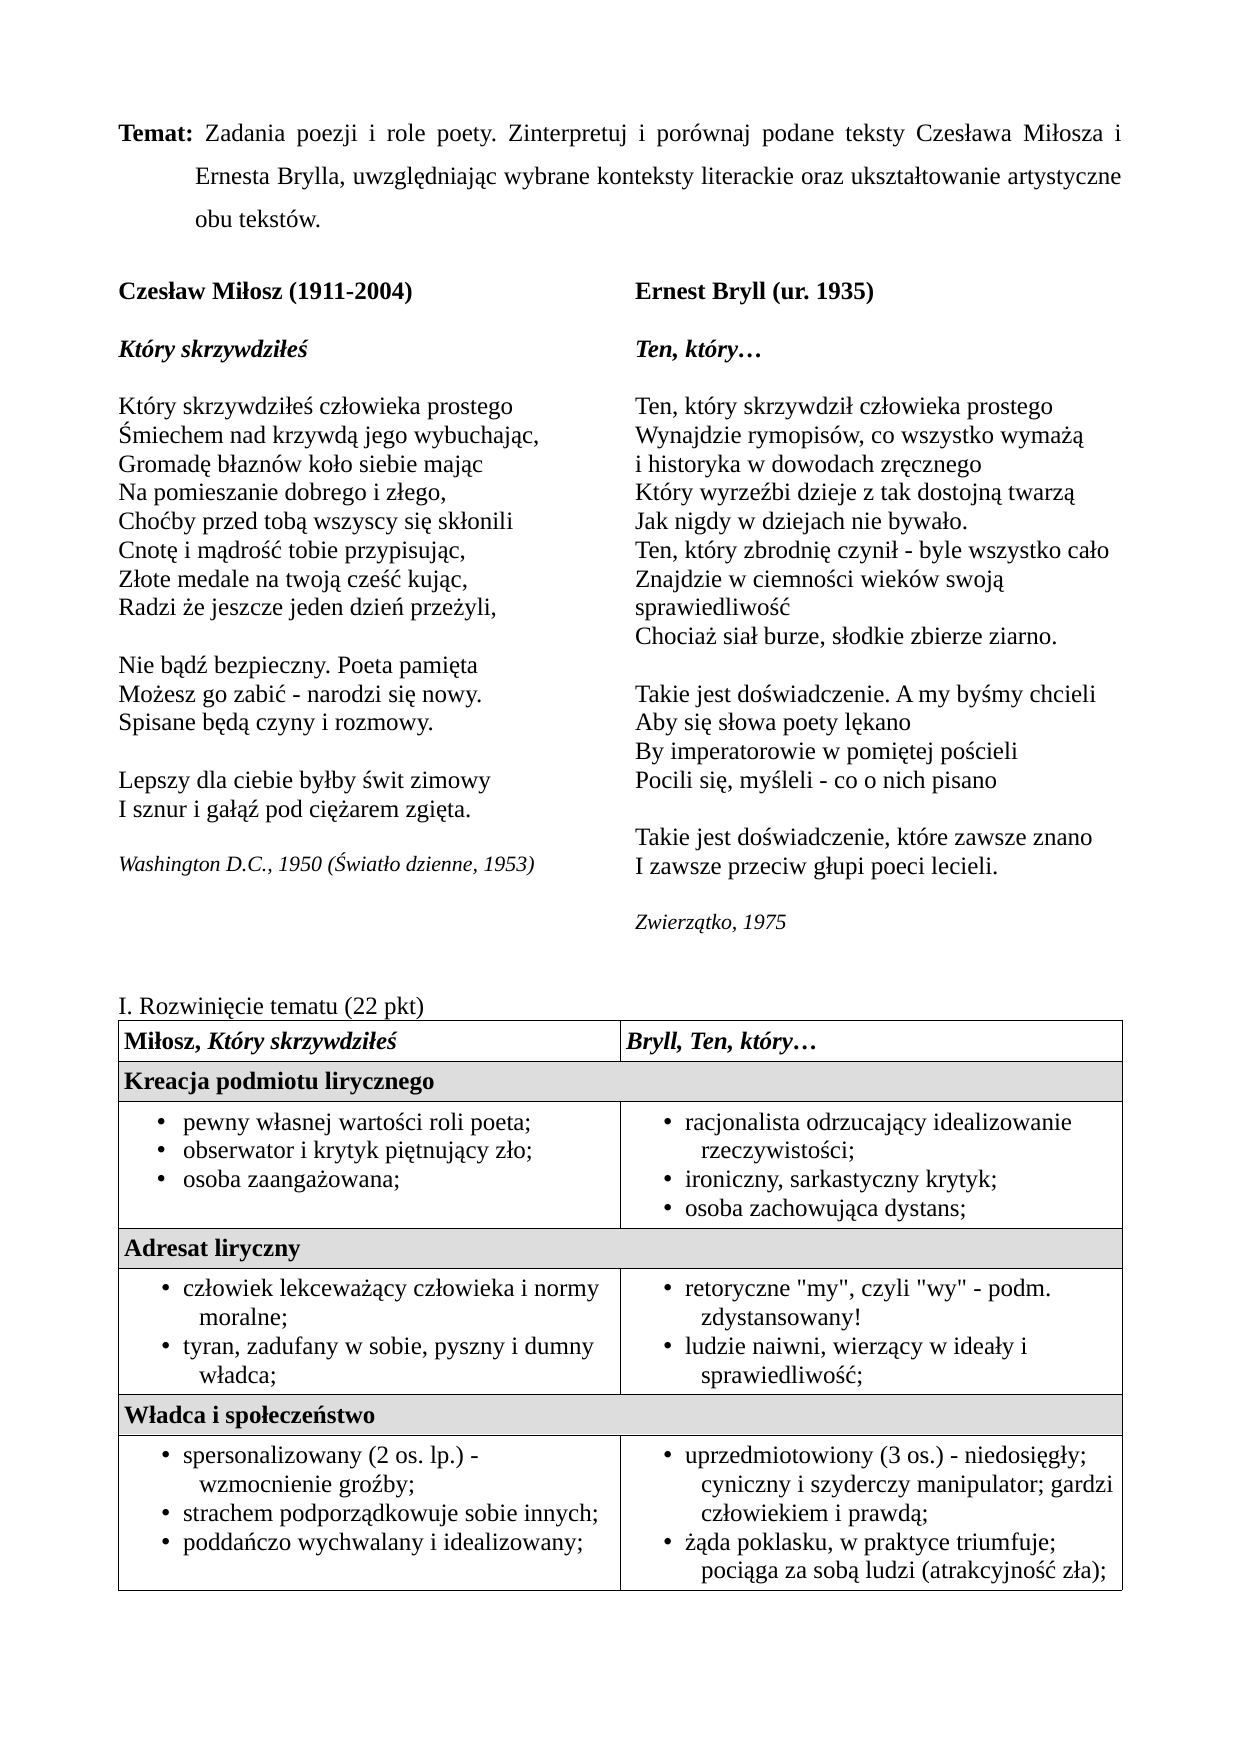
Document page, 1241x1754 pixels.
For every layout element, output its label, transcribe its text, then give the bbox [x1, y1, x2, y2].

text Śmiechem nad krzywdą jego wybuchając, [118, 420, 605, 449]
table_cell człowiek lekceważący człowieka i normy moralne; tyran, zadufany w sobie, pyszny i dumny władca; [119, 1269, 620, 1394]
text Znajdzie w ciemności wieków swoją sprawiedliwość [635, 564, 1122, 621]
text By imperatorowie w pomiętej pościeli [635, 736, 1122, 765]
text Wynajdzie rymopisów, co wszystko wymażą [635, 420, 1122, 449]
text Choćby przed tobą wszyscy się skłonili [118, 506, 605, 535]
text Lepszy dla ciebie byłby świt zimowy [118, 765, 605, 794]
table_cell Władca i społeczeństwo [119, 1395, 1122, 1434]
table_cell spersonalizowany (2 os. lp.) - wzmocnienie groźby; strachem podporządkowuje sobie innych; poddańczo wychwalany i idealizowany; [119, 1436, 620, 1590]
text Takie jest doświadczenie, które zawsze znano [635, 822, 1122, 851]
table_cell Kreacja podmiotu lirycznego [119, 1062, 1122, 1101]
text Gromadę błaznów koło siebie mając [118, 449, 605, 477]
text Który wyrzeźbi dzieje z tak dostojną twarzą [635, 477, 1122, 506]
text Ten, który skrzywdził człowieka prostego [635, 391, 1122, 420]
text Możesz go zabić - narodzi się nowy. [118, 679, 605, 707]
table_cell Adresat liryczny [119, 1229, 1122, 1268]
text Jak nigdy w dziejach nie bywało. [635, 506, 1122, 535]
text i historyka w dowodach zręcznego [635, 449, 1122, 477]
table_cell retoryczne "my", czyli "wy" - podm. zdystansowany! ludzie naiwni, wierzący w ideały i sprawiedliwość; [621, 1269, 1122, 1394]
text Chociaż siał burze, słodkie zbierze ziarno. [635, 621, 1122, 650]
text Na pomieszanie dobrego i złego, [118, 477, 605, 506]
text Który skrzywdziłeś [118, 334, 605, 362]
text Nie bądź bezpieczny. Poeta pamięta [118, 650, 605, 679]
table_cell racjonalista odrzucający idealizowanie rzeczywistości; ironiczny, sarkastyczny krytyk; osoba zachowująca dystans; [621, 1102, 1122, 1227]
table_cell uprzedmiotowiony (3 os.) - niedosięgły; cyniczny i szyderczy manipulator; gardzi człowiekiem i prawdą; żąda poklasku, w praktyce triumfuje; pociąga za sobą ludzi (atrakcyjność zła); [621, 1436, 1122, 1590]
text Cnotę i mądrość tobie przypisując, [118, 535, 605, 564]
text Aby się słowa poety lękano [635, 707, 1122, 736]
text I sznur i gałąź pod ciężarem zgięta. [118, 794, 605, 822]
text Ten, który… [635, 334, 1122, 362]
table_header Miłosz, Który skrzywdziłeś [119, 1021, 620, 1061]
text Ten, który zbrodnię czynił - byle wszystko cało [635, 535, 1122, 564]
text Takie jest doświadczenie. A my byśmy chcieli [635, 679, 1122, 707]
text Zwierzątko, 1975 [635, 909, 1122, 934]
text Który skrzywdziłeś człowieka prostego [118, 391, 605, 420]
text Czesław Miłosz (1911-2004) [118, 276, 605, 305]
text Washington D.C., 1950 (Światło dzienne, 1953) [118, 851, 605, 876]
text Pocili się, myśleli - co o nich pisano [635, 765, 1122, 794]
text Temat: Zadania poezji i role poety. Zinterpretuj i porównaj podane teksty Czesława Miłosza i Ernesta Brylla, uwzględniając wybrane konteksty literackie oraz ukształtowanie artystyczne obu tekstów. [118, 118, 1122, 233]
text Radzi że jeszcze jeden dzień przeżyli, [118, 592, 605, 621]
text Spisane będą czyny i rozmowy. [118, 707, 605, 736]
text Złote medale na twoją cześć kując, [118, 564, 605, 592]
text Ernest Bryll (ur. 1935) [635, 276, 1122, 305]
text I zawsze przeciw głupi poeci lecieli. [635, 851, 1122, 880]
table_header Bryll, Ten, który… [621, 1021, 1122, 1061]
table_cell pewny własnej wartości roli poeta; obserwator i krytyk piętnujący zło; osoba zaangażowana; [119, 1102, 620, 1227]
text I. Rozwinięcie tematu (22 pkt) [118, 991, 1122, 1020]
